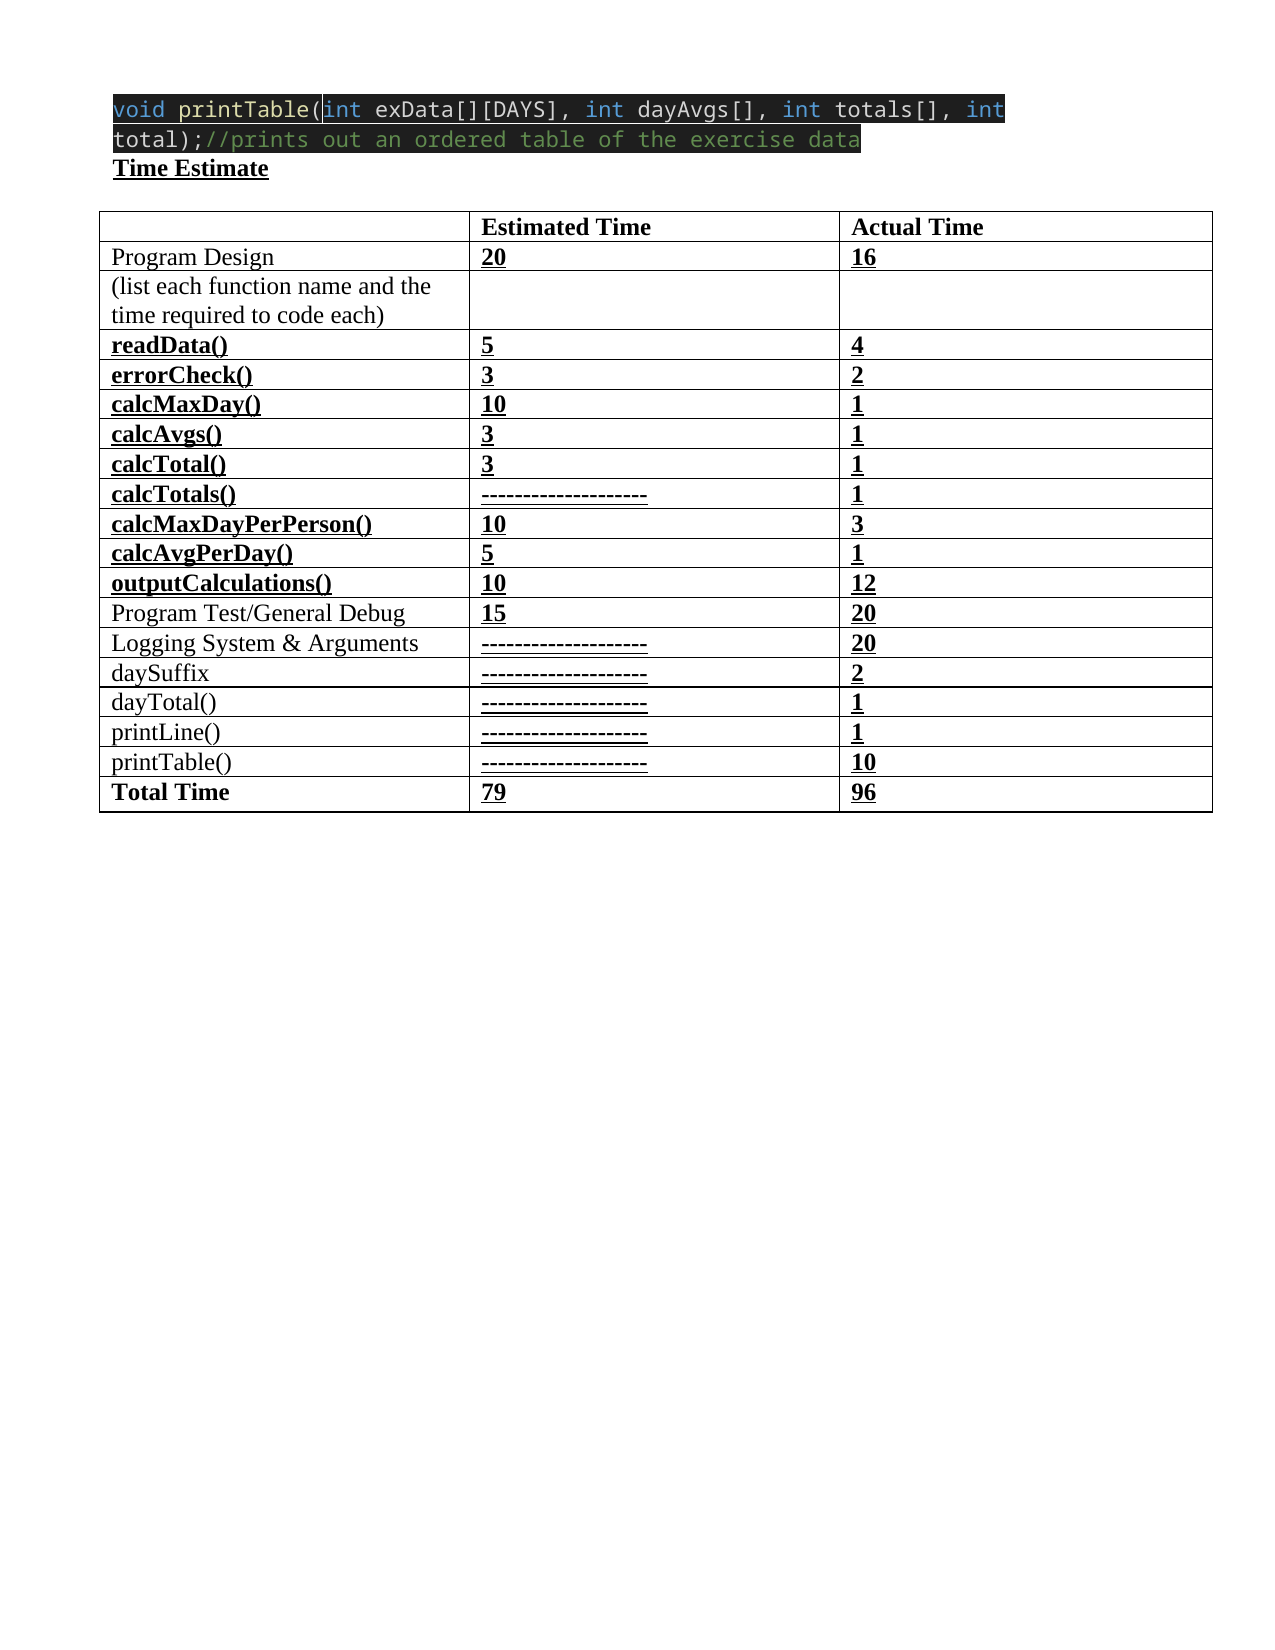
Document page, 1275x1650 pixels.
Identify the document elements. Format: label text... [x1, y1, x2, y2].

table_cell daySuffix [100, 658, 469, 686]
table_cell 16 [840, 242, 1212, 270]
table_cell 79 [470, 777, 839, 811]
table_cell 10 [470, 568, 839, 597]
table_cell readData() [100, 330, 469, 359]
table_cell 3 [470, 360, 839, 388]
text Time Estimate [112, 153, 1200, 182]
table_header [100, 212, 469, 241]
table_cell outputCalculations() [100, 568, 469, 597]
table_cell calcMaxDay() [100, 390, 469, 418]
table_cell 12 [840, 568, 1212, 597]
table_cell 10 [470, 390, 839, 418]
table_cell Total Time [100, 777, 469, 811]
table_cell calcAvgPerDay() [100, 539, 469, 567]
table_cell [470, 271, 839, 329]
table_cell calcAvgs() [100, 419, 469, 448]
table_cell -------------------- [470, 717, 839, 746]
table_cell Program Design [100, 242, 469, 270]
table_cell 2 [840, 360, 1212, 388]
table_cell printTable() [100, 747, 469, 776]
table_cell dayTotal() [100, 688, 469, 716]
table_cell 1 [840, 419, 1212, 448]
table_cell -------------------- [470, 747, 839, 776]
table_cell Logging System & Arguments [100, 628, 469, 657]
table_cell -------------------- [470, 479, 839, 508]
table_cell 5 [470, 330, 839, 359]
table_cell 5 [470, 539, 839, 567]
table_cell (list each function name and the time required to code each) [100, 271, 469, 329]
table_cell calcTotals() [100, 479, 469, 508]
table_cell 96 [840, 777, 1212, 811]
table_header Estimated Time [470, 212, 839, 241]
table_cell 3 [470, 449, 839, 478]
table_cell -------------------- [470, 688, 839, 716]
table_cell 2 [840, 658, 1212, 686]
table_cell 20 [470, 242, 839, 270]
table_cell 15 [470, 598, 839, 627]
table_cell 1 [840, 539, 1212, 567]
table_cell 1 [840, 717, 1212, 746]
table_cell 1 [840, 688, 1212, 716]
table_cell Program Test/General Debug [100, 598, 469, 627]
table_cell 3 [840, 509, 1212, 537]
table_cell 20 [840, 628, 1212, 657]
table_cell errorCheck() [100, 360, 469, 388]
table_header Actual Time [840, 212, 1212, 241]
table_cell -------------------- [470, 628, 839, 657]
table_cell 1 [840, 449, 1212, 478]
table_cell printLine() [100, 717, 469, 746]
table_cell 3 [470, 419, 839, 448]
table_cell 1 [840, 479, 1212, 508]
table_cell calcMaxDayPerPerson() [100, 509, 469, 537]
table_cell -------------------- [470, 658, 839, 686]
table_cell 10 [470, 509, 839, 537]
text void printTable(int exData[][DAYS], int dayAvgs[], int totals[], int total);//prints out an ordered table of the exercise data [112, 94, 1200, 153]
table_cell 20 [840, 598, 1212, 627]
table_cell calcTotal() [100, 449, 469, 478]
table_cell 4 [840, 330, 1212, 359]
table_cell 10 [840, 747, 1212, 776]
table_cell 1 [840, 390, 1212, 418]
table_cell [840, 271, 1212, 329]
